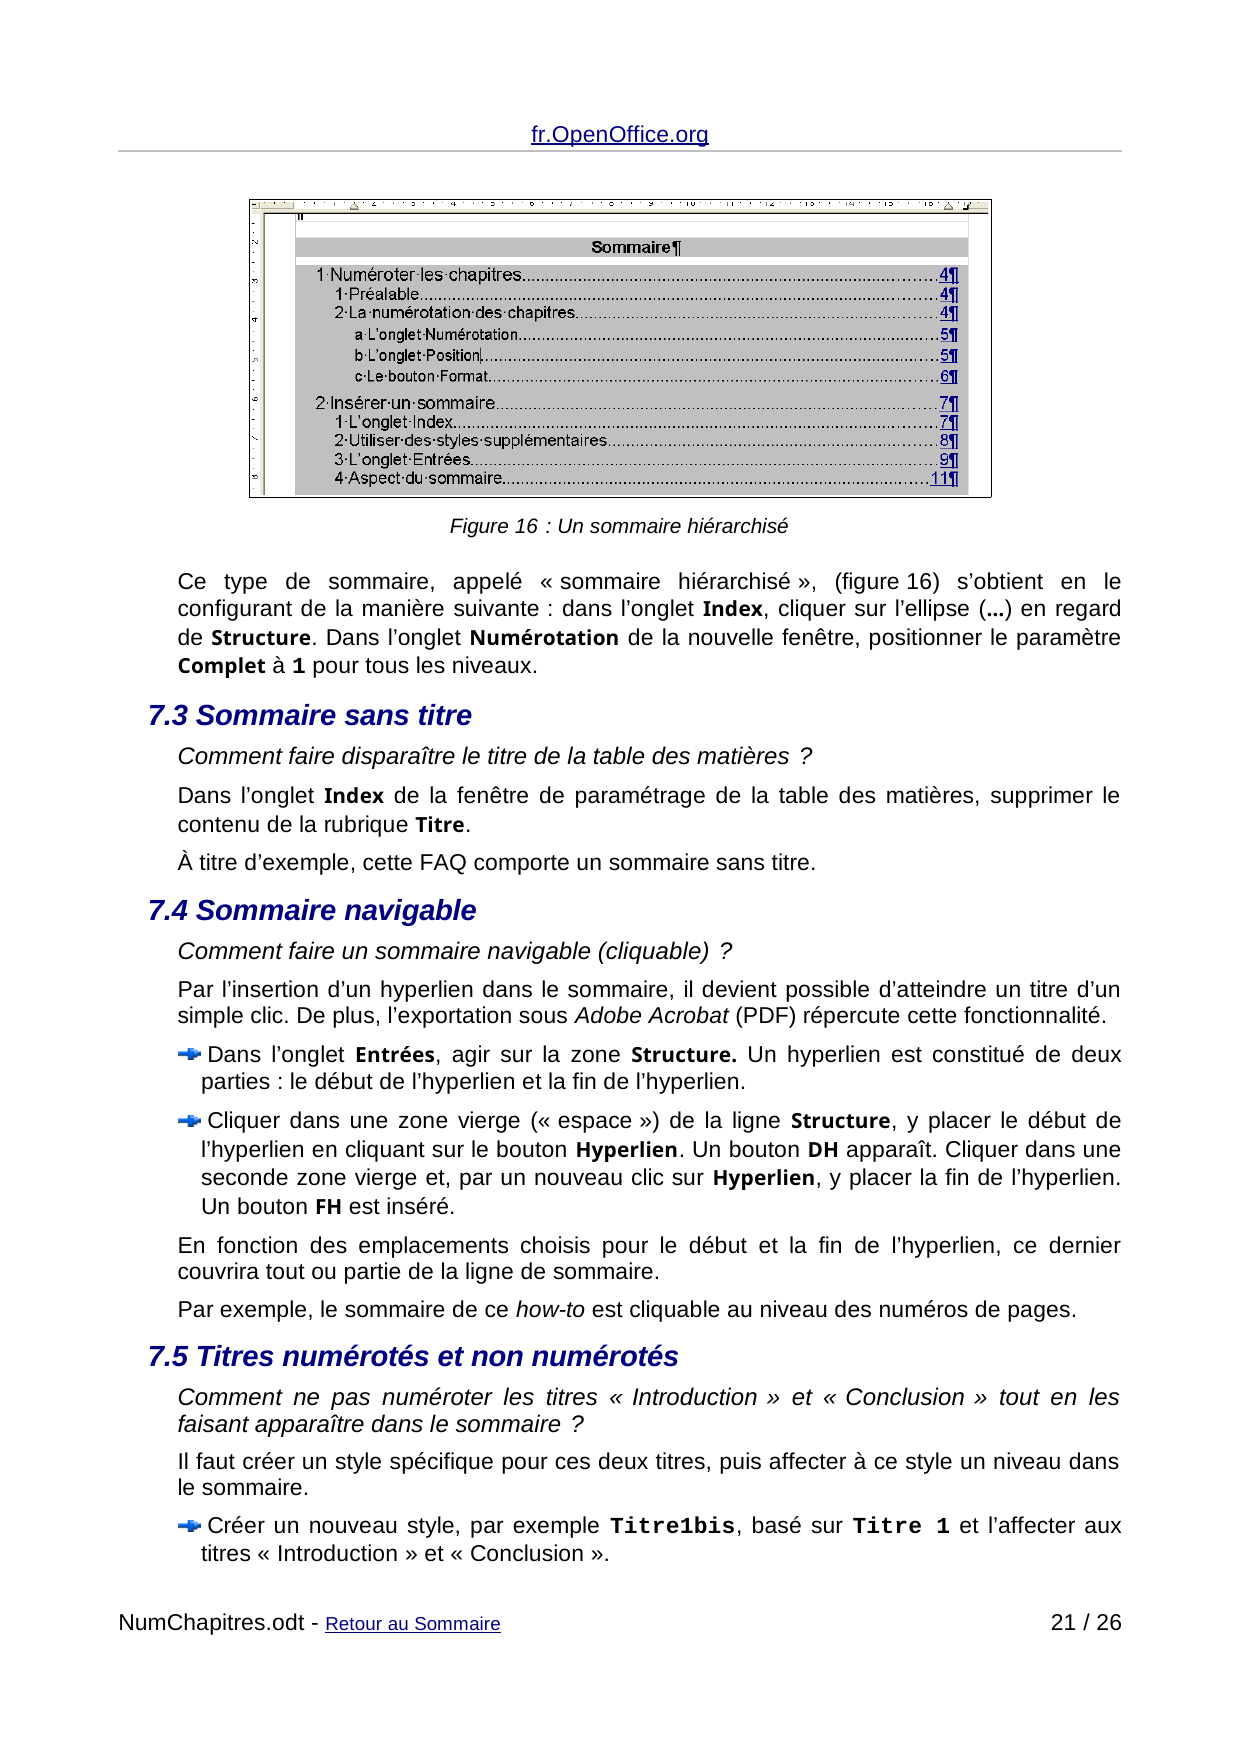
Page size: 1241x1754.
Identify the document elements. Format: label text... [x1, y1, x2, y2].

subtitle Sommaire navigable [148, 893, 1122, 926]
list Cliquer dans une zone vierge (« espace ») de la ligne Structure, y placer le début de l’hyperlien en cliquant sur le bouton Hyperlien. Un bouton DH apparaît. Cliquer dans une seconde zone vierge et, par un nouveau clic sur Hyperlien, y placer la fin de l’hyperlien. Un bouton FH est inséré. [177, 1106, 1122, 1220]
text Comment faire un sommaire navigable (cliquable) ? [177, 938, 1122, 964]
picture [178, 1115, 201, 1127]
text Par l’insertion d’un hyperlien dans le sommaire, il devient possible d’atteindre un titre d’un simple clic. De plus, l’exportation sous Adobe Acrobat (PDF) répercute cette fonctionnalité. [177, 976, 1122, 1028]
text Dans l’onglet Index de la fenêtre de paramétrage de la table des matières, supprimer le contenu de la rubrique Titre. [177, 781, 1122, 838]
picture [178, 1520, 201, 1532]
list Dans l’onglet Entrées, agir sur la zone Structure. Un hyperlien est constitué de deux parties : le début de l’hyperlien et la fin de l’hyperlien. [177, 1040, 1122, 1094]
text Figure 16 : Un sommaire hiérarchisé [249, 498, 991, 538]
list Créer un nouveau style, par exemple Titre1bis, basé sur Titre 1 et l’affecter aux titres « Introduction » et « Conclusion ». [177, 1513, 1122, 1567]
text Par exemple, le sommaire de ce how-to est cliquable au niveau des numéros de pages. [177, 1296, 1122, 1322]
subtitle Sommaire sans titre [148, 698, 1122, 731]
text Il faut créer un style spécifique pour ces deux titres, puis affecter à ce style un niveau dans le sommaire. [177, 1449, 1122, 1501]
picture [178, 1048, 201, 1060]
subtitle Titres numérotés et non numérotés [148, 1340, 1122, 1372]
text En fonction des emplacements choisis pour le début et la fin de l’hyperlien, ce dernier couvrira tout ou partie de la ligne de sommaire. [177, 1232, 1122, 1284]
text Comment faire disparaître le titre de la table des matières ? [177, 743, 1122, 769]
text À titre d’exemple, cette FAQ comporte un sommaire sans titre. [177, 850, 1122, 876]
text Comment ne pas numéroter les titres « Introduction » et « Conclusion » tout en les faisant apparaître dans le sommaire ? [177, 1384, 1122, 1437]
picture [252, 202, 989, 495]
text Ce type de sommaire, appelé « sommaire hiérarchisé », (figure 16) s’obtient en le configurant de la manière suivante : dans l’onglet Index, cliquer sur l’ellipse (…) en regard de Structure. Dans l’onglet Numérotation de la nouvelle fenêtre, positionner le paramètre Complet à 1 pour tous les niveaux. [177, 182, 1122, 681]
